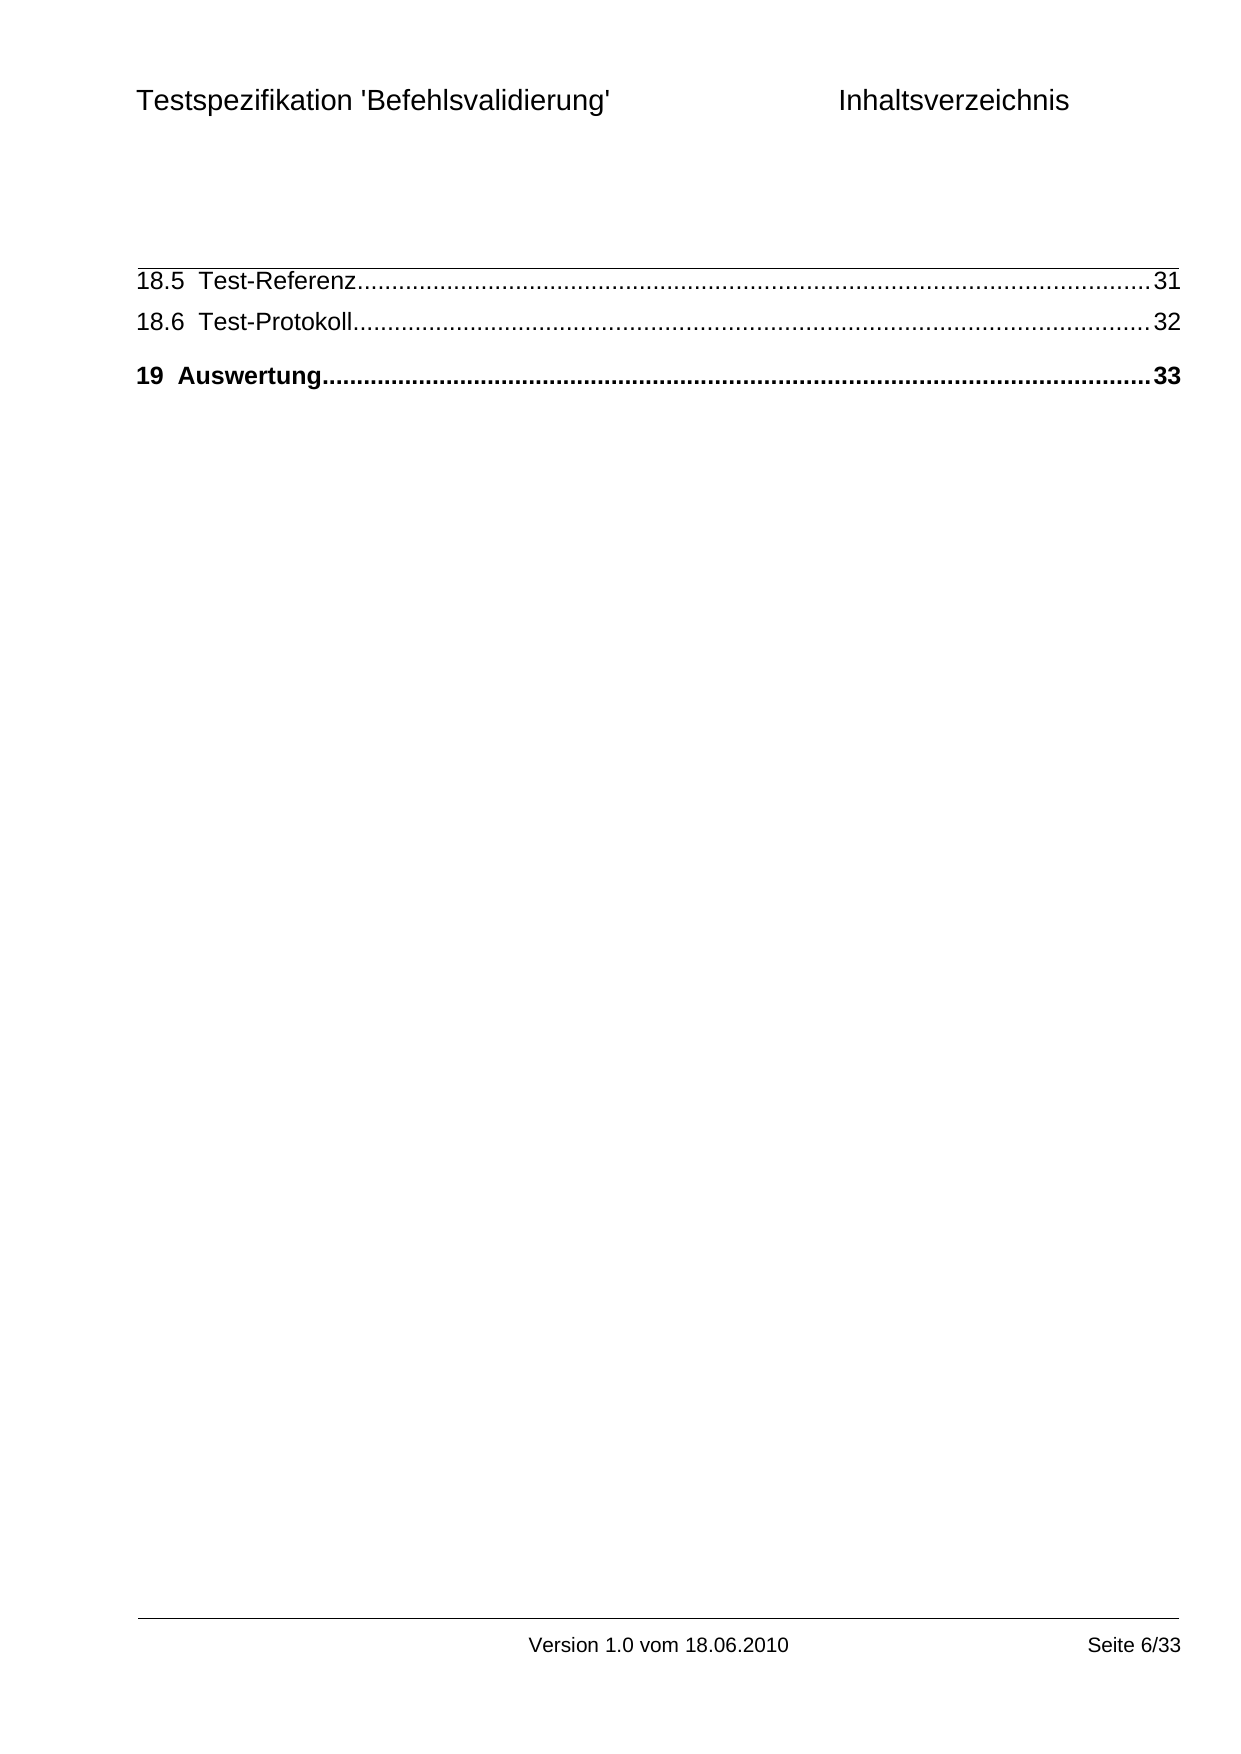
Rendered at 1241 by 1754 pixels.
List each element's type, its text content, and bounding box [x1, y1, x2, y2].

text 18.5 Test-Referenz 31 [136, 289, 1181, 294]
text 19 Auswertung 33 [136, 361, 1181, 389]
text 18.6 Test-Protokoll 32 [136, 307, 1181, 336]
